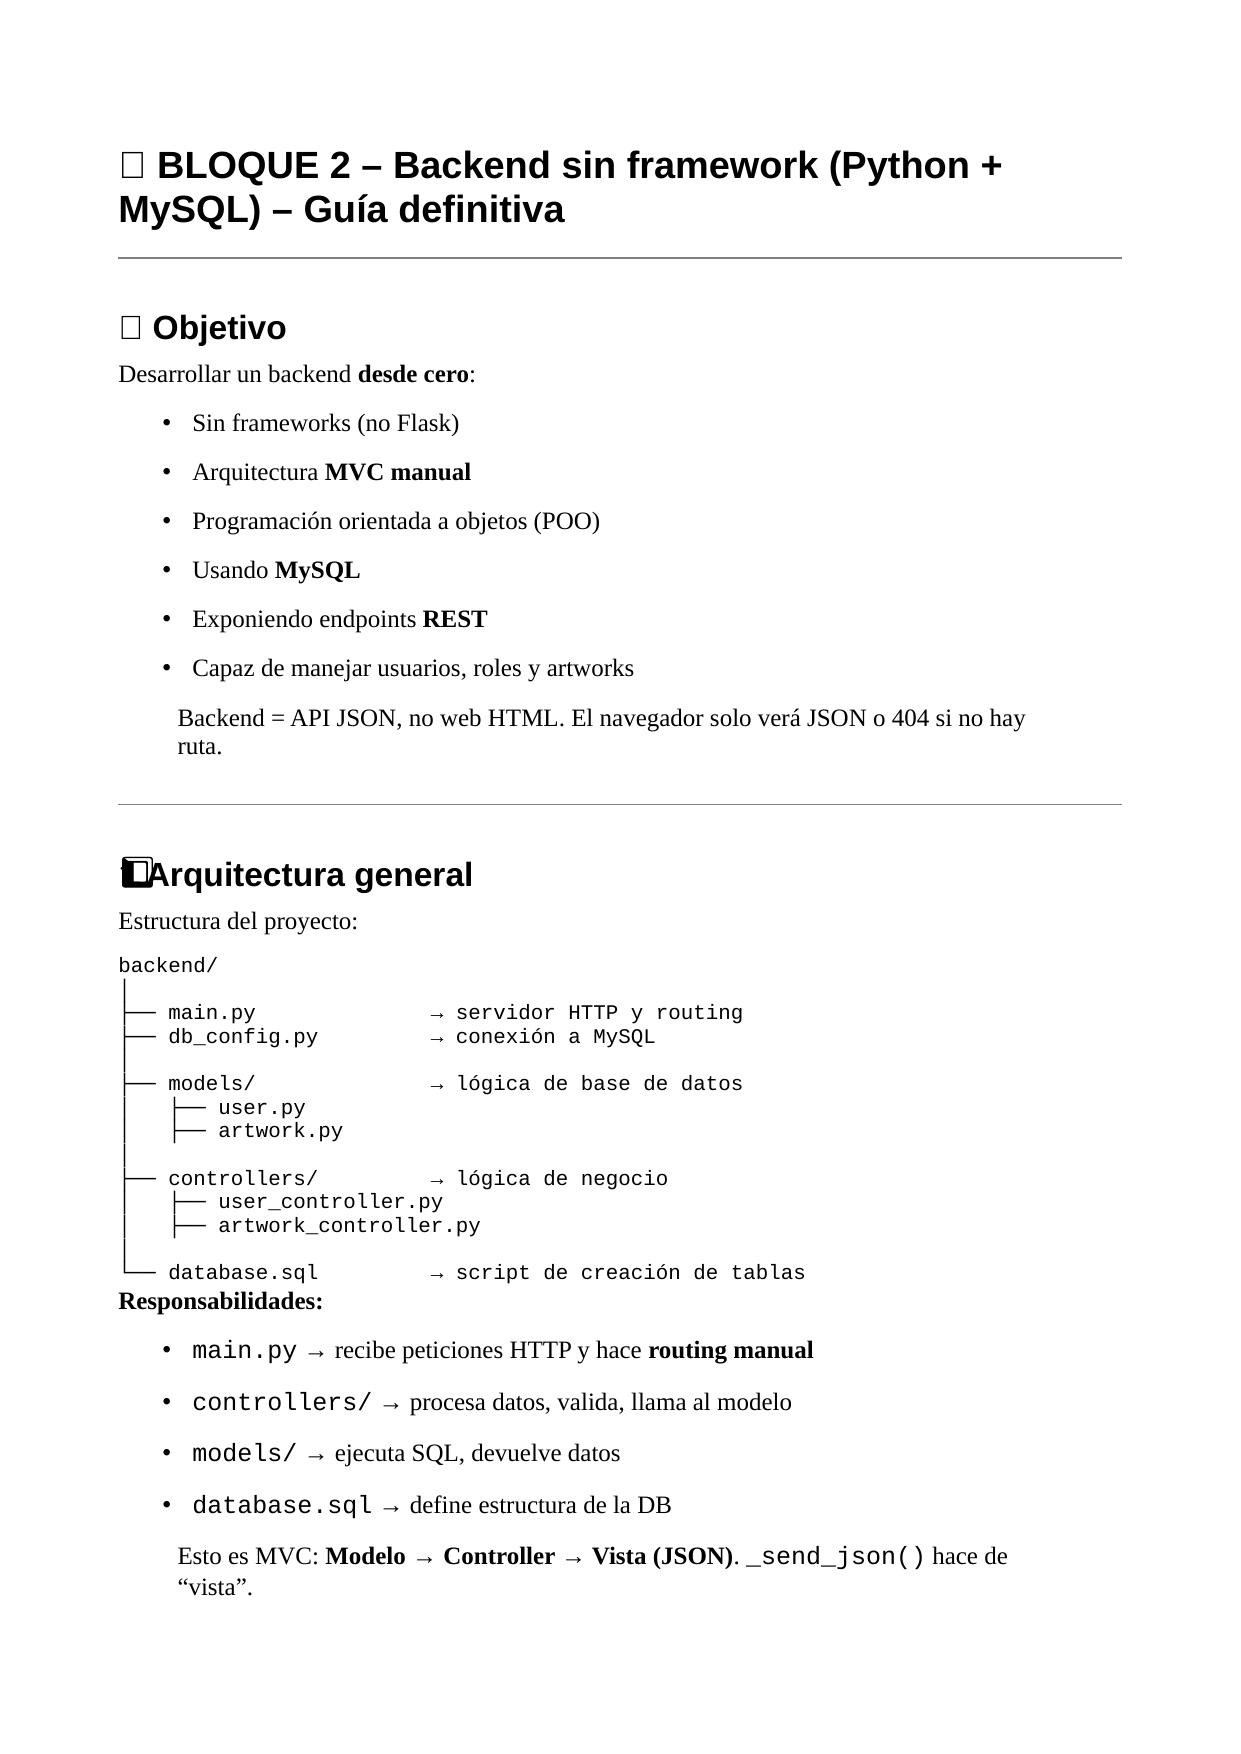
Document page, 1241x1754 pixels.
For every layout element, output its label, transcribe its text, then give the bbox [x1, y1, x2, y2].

list Usando MySQL [162, 555, 1122, 584]
list database.sql → define estructura de la DB [162, 1490, 1122, 1521]
text ├── controllers/ → lógica de negocio [125, 1168, 1122, 1191]
text Esto es MVC: Modelo → Controller → Vista (JSON). _send_json() hace de “vista”. [177, 1541, 1063, 1601]
text │ [125, 1239, 1122, 1262]
subtitle 🎯 Objetivo [118, 308, 1122, 347]
text Responsabilidades: [118, 1286, 1122, 1315]
text Estructura del proyecto: [118, 906, 1122, 934]
subtitle 📘 BLOQUE 2 – Backend sin framework (Python + MySQL) – Guía definitiva [118, 143, 1122, 230]
text ├── db_config.py → conexión a MySQL [125, 1026, 1122, 1049]
list controllers/ → procesa datos, valida, llama al modelo [162, 1387, 1122, 1417]
text ├── main.py → servidor HTTP y routing [118, 1002, 1122, 1026]
text ├── models/ → lógica de base de datos [118, 1073, 1122, 1097]
list Programación orientada a objetos (POO) [162, 506, 1122, 535]
text │ [118, 978, 1122, 1002]
list Capaz de manejar usuarios, roles y artworks [162, 653, 1122, 682]
text │ ├── user_controller.py [118, 1191, 1122, 1215]
list main.py → recibe peticiones HTTP y hace routing manual [162, 1335, 1122, 1366]
text │ ├── user.py [175, 1097, 1122, 1120]
text Backend = API JSON, no web HTML. El navegador solo verá JSON o 404 si no hay ruta. [177, 703, 1063, 760]
list models/ → ejecuta SQL, devuelve datos [162, 1438, 1122, 1469]
text backend/ [118, 955, 1122, 978]
text │ ├── artwork_controller.py [118, 1215, 1122, 1239]
list Sin frameworks (no Flask) [162, 408, 1122, 437]
subtitle 1️⃣ Arquitectura general [118, 855, 1122, 893]
text Desarrollar un backend desde cero: [118, 359, 1122, 388]
text │ ├── user.py [125, 1097, 174, 1120]
text │ ├── artwork.py [118, 1120, 1122, 1144]
list Exponiendo endpoints REST [162, 604, 1122, 633]
text └── database.sql → script de creación de tablas [118, 1262, 1122, 1286]
text │ [118, 1239, 124, 1262]
text │ [118, 1049, 1122, 1073]
list Arquitectura MVC manual [162, 457, 1122, 486]
text │ [118, 1144, 1122, 1168]
